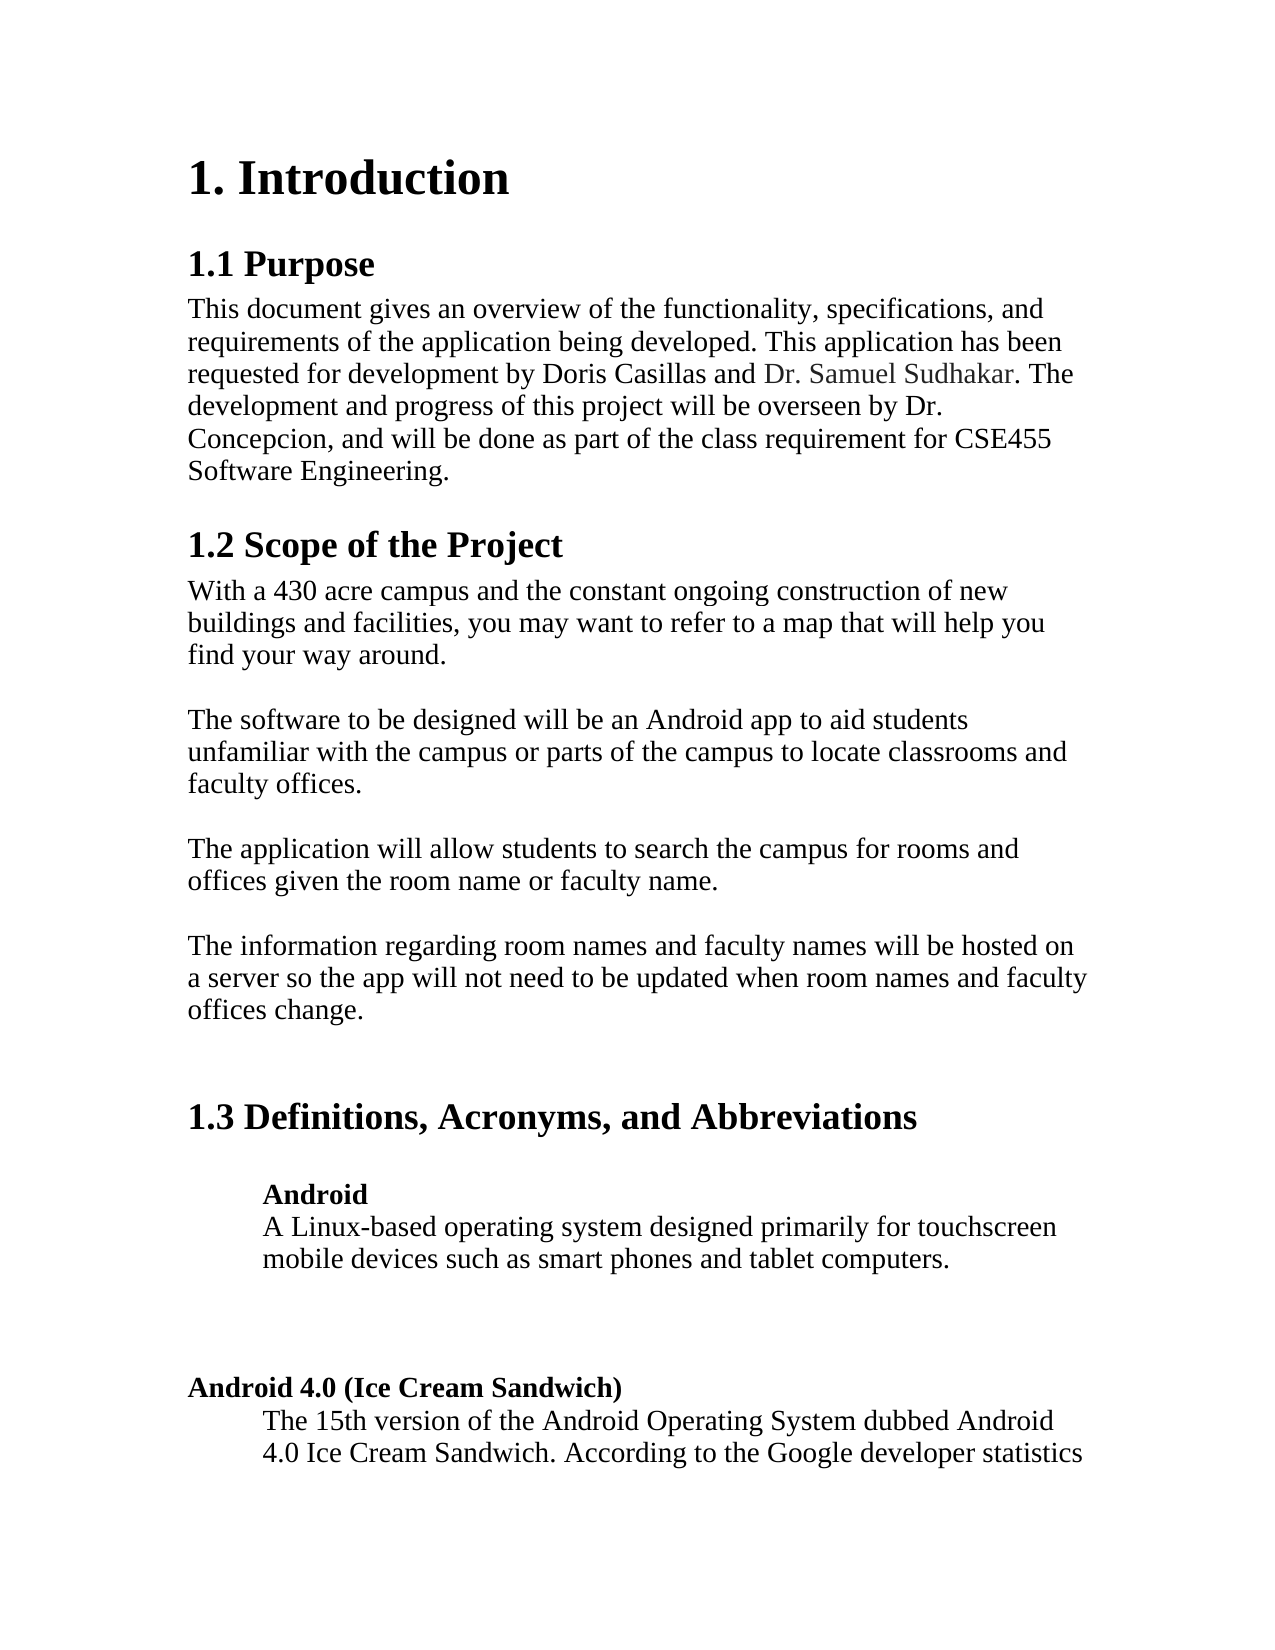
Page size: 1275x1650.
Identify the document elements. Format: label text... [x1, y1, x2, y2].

text The application will allow students to search the campus for rooms and offices given the room name or faculty name. [187, 832, 1087, 897]
text With a 430 acre campus and the constant ongoing construction of new buildings and facilities, you may want to refer to a map that will help you find your way around. [187, 574, 1087, 671]
subtitle 1.1 Purpose [187, 243, 1087, 284]
text This document gives an overview of the functionality, specifications, and requirements of the application being developed. This application has been requested for development by Doris Casillas and Dr. Samuel Sudhakar. The development and progress of this project will be overseen by Dr. Concepcion, and will be done as part of the class requirement for CSE455 Software Engineering. [187, 293, 1087, 487]
subtitle 1.3 Definitions, Acronyms, and Abbreviations [187, 1096, 1087, 1137]
text Android [187, 1178, 1087, 1210]
text Android 4.0 (Ice Cream Sandwich) [187, 1372, 1087, 1404]
text The information regarding room names and faculty names will be hosted on a server so the app will not need to be updated when room names and faculty offices change. [187, 929, 1087, 1026]
text The software to be designed will be an Android app to aid students unfamiliar with the campus or parts of the campus to locate classrooms and faculty offices. [187, 703, 1087, 800]
subtitle 1. Introduction [187, 150, 1087, 205]
subtitle 1.2 Scope of the Project [187, 524, 1087, 566]
text A Linux-based operating system designed primarily for touchscreen mobile devices such as smart phones and tablet computers. [262, 1210, 1087, 1275]
text The 15th version of the Android Operating System dubbed Android 4.0 Ice Cream Sandwich. According to the Google developer statistics [262, 1404, 1087, 1469]
